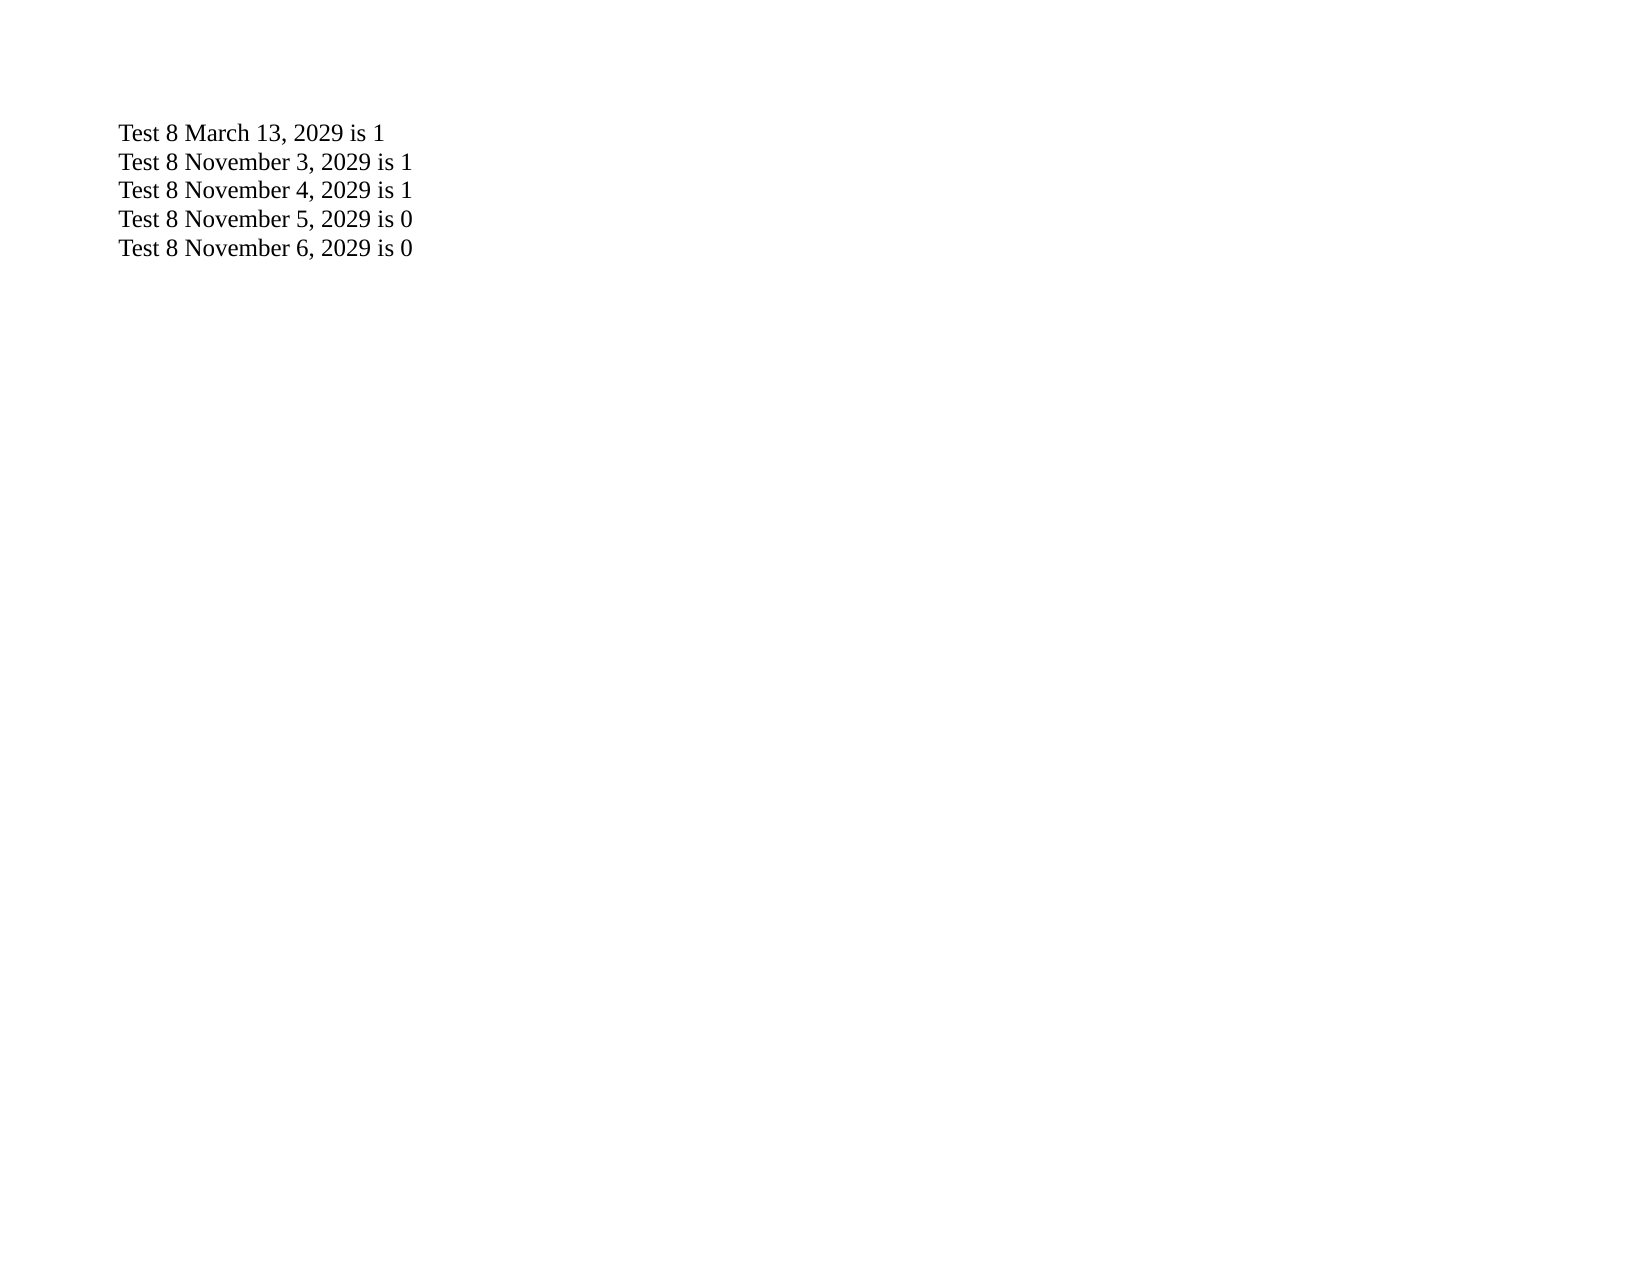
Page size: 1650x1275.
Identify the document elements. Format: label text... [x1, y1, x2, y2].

text Test 8 November 4, 2029 is 1 [118, 176, 1532, 204]
text Test 8 March 13, 2029 is 1 [118, 118, 1532, 147]
text Test 8 November 5, 2029 is 0 [118, 204, 1532, 233]
text Test 8 November 6, 2029 is 0 [118, 233, 1532, 262]
text Test 8 November 3, 2029 is 1 [118, 147, 1532, 176]
